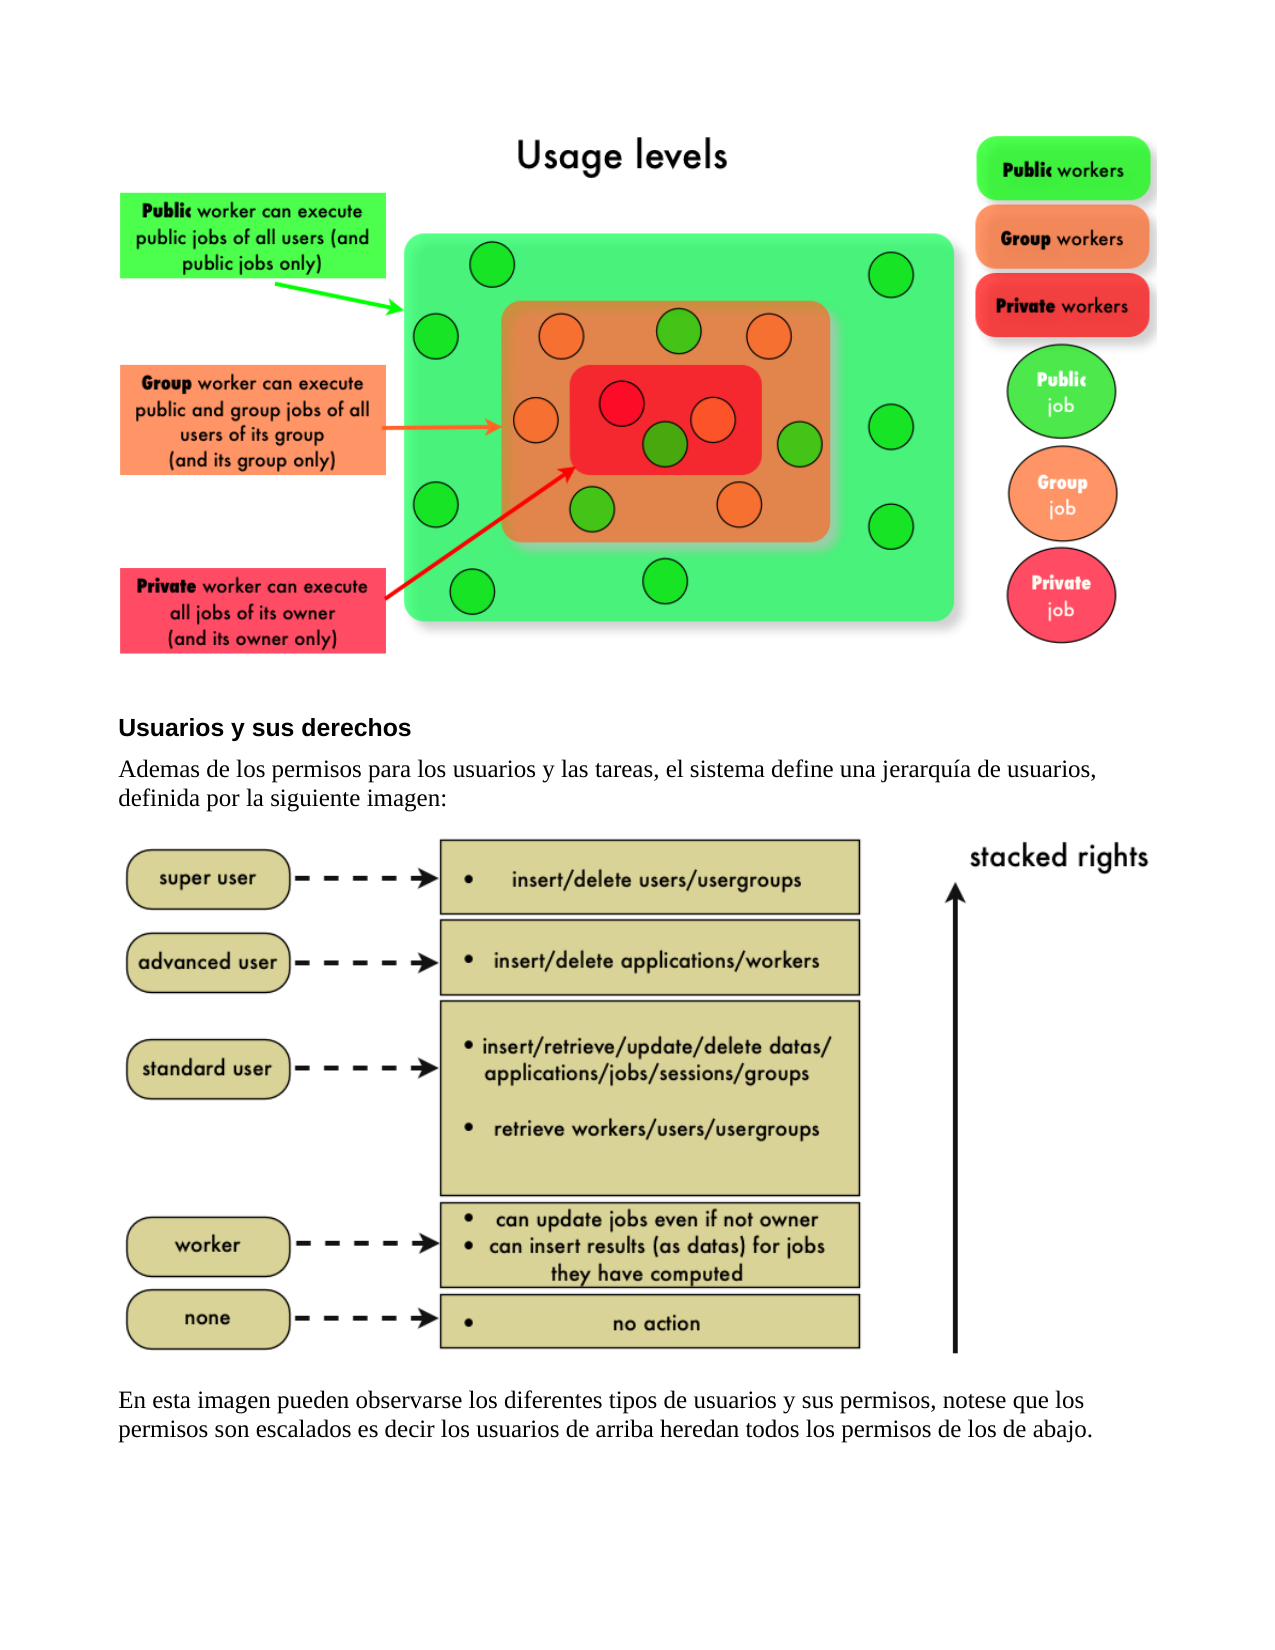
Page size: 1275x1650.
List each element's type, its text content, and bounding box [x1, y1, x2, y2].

text Ademas de los permisos para los usuarios y las tareas, el sistema define una jerarquía de usuarios, definida por la siguiente imagen: [118, 754, 1157, 812]
subtitle Usuarios y sus derechos [118, 713, 1157, 742]
picture [118, 118, 1157, 660]
text En esta imagen pueden observarse los diferentes tipos de usuarios y sus permisos, notese que los permisos son escalados es decir los usuarios de arriba heredan todos los permisos de los de abajo. [118, 1385, 1157, 1442]
picture [118, 824, 1157, 1357]
